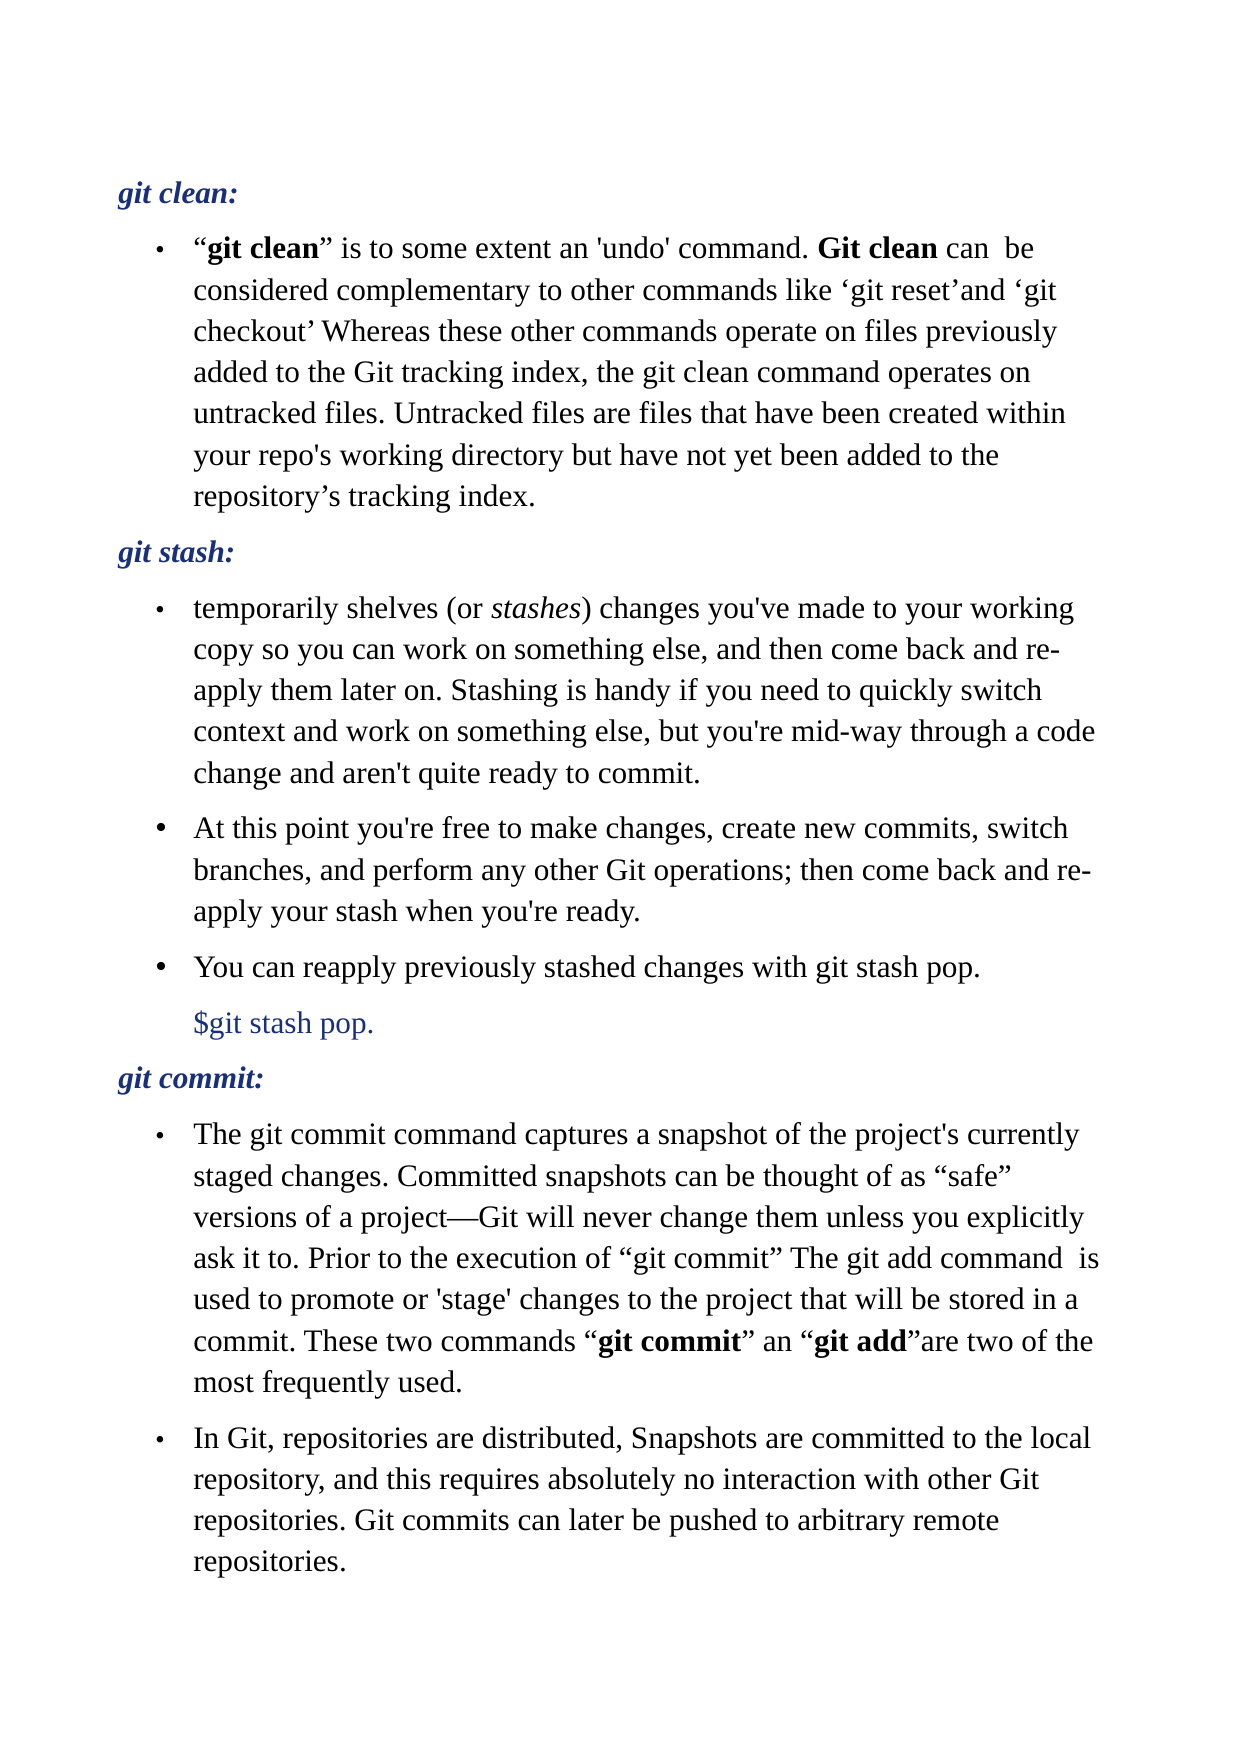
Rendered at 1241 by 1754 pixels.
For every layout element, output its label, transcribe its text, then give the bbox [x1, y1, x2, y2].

list The git commit command captures a snapshot of the project's currently staged changes. Committed snapshots can be thought of as “safe” versions of a project—Git will never change them unless you explicitly ask it to. Prior to the execution of “git commit” The git add command is used to promote or 'stage' changes to the project that will be stored in a commit. These two commands “git commit” an “git add”are two of the most frequently used. [156, 1116, 1122, 1399]
list At this point you're free to make changes, create new commits, switch branches, and perform any other Git operations; then come back and re-apply your stash when you're ready. [156, 810, 1122, 928]
text git commit: [118, 1060, 1122, 1096]
list $git stash pop. [156, 1004, 1122, 1040]
list In Git, repositories are distributed, Snapshots are committed to the local repository, and this requires absolutely no interaction with other Git repositories. Git commits can later be pushed to arbitrary remote repositories. [156, 1419, 1122, 1579]
text git stash: [118, 533, 1122, 569]
list temporarily shelves (or stashes) changes you've made to your working copy so you can work on something else, and then come back and re-apply them later on. Stashing is handy if you need to quickly switch context and work on something else, but you're mid-way through a code change and aren't quite ready to commit. [156, 589, 1122, 790]
list You can reapply previously stashed changes with git stash pop. [156, 948, 1122, 984]
list “git clean” is to some extent an 'undo' command. Git clean can be considered complementary to other commands like ‘git reset’and ‘git checkout’ Whereas these other commands operate on files previously added to the Git tracking index, the git clean command operates on untracked files. Untracked files are files that have been created within your repo's working directory but have not yet been added to the repository’s tracking index. [156, 230, 1122, 513]
text git clean: [118, 174, 1122, 210]
